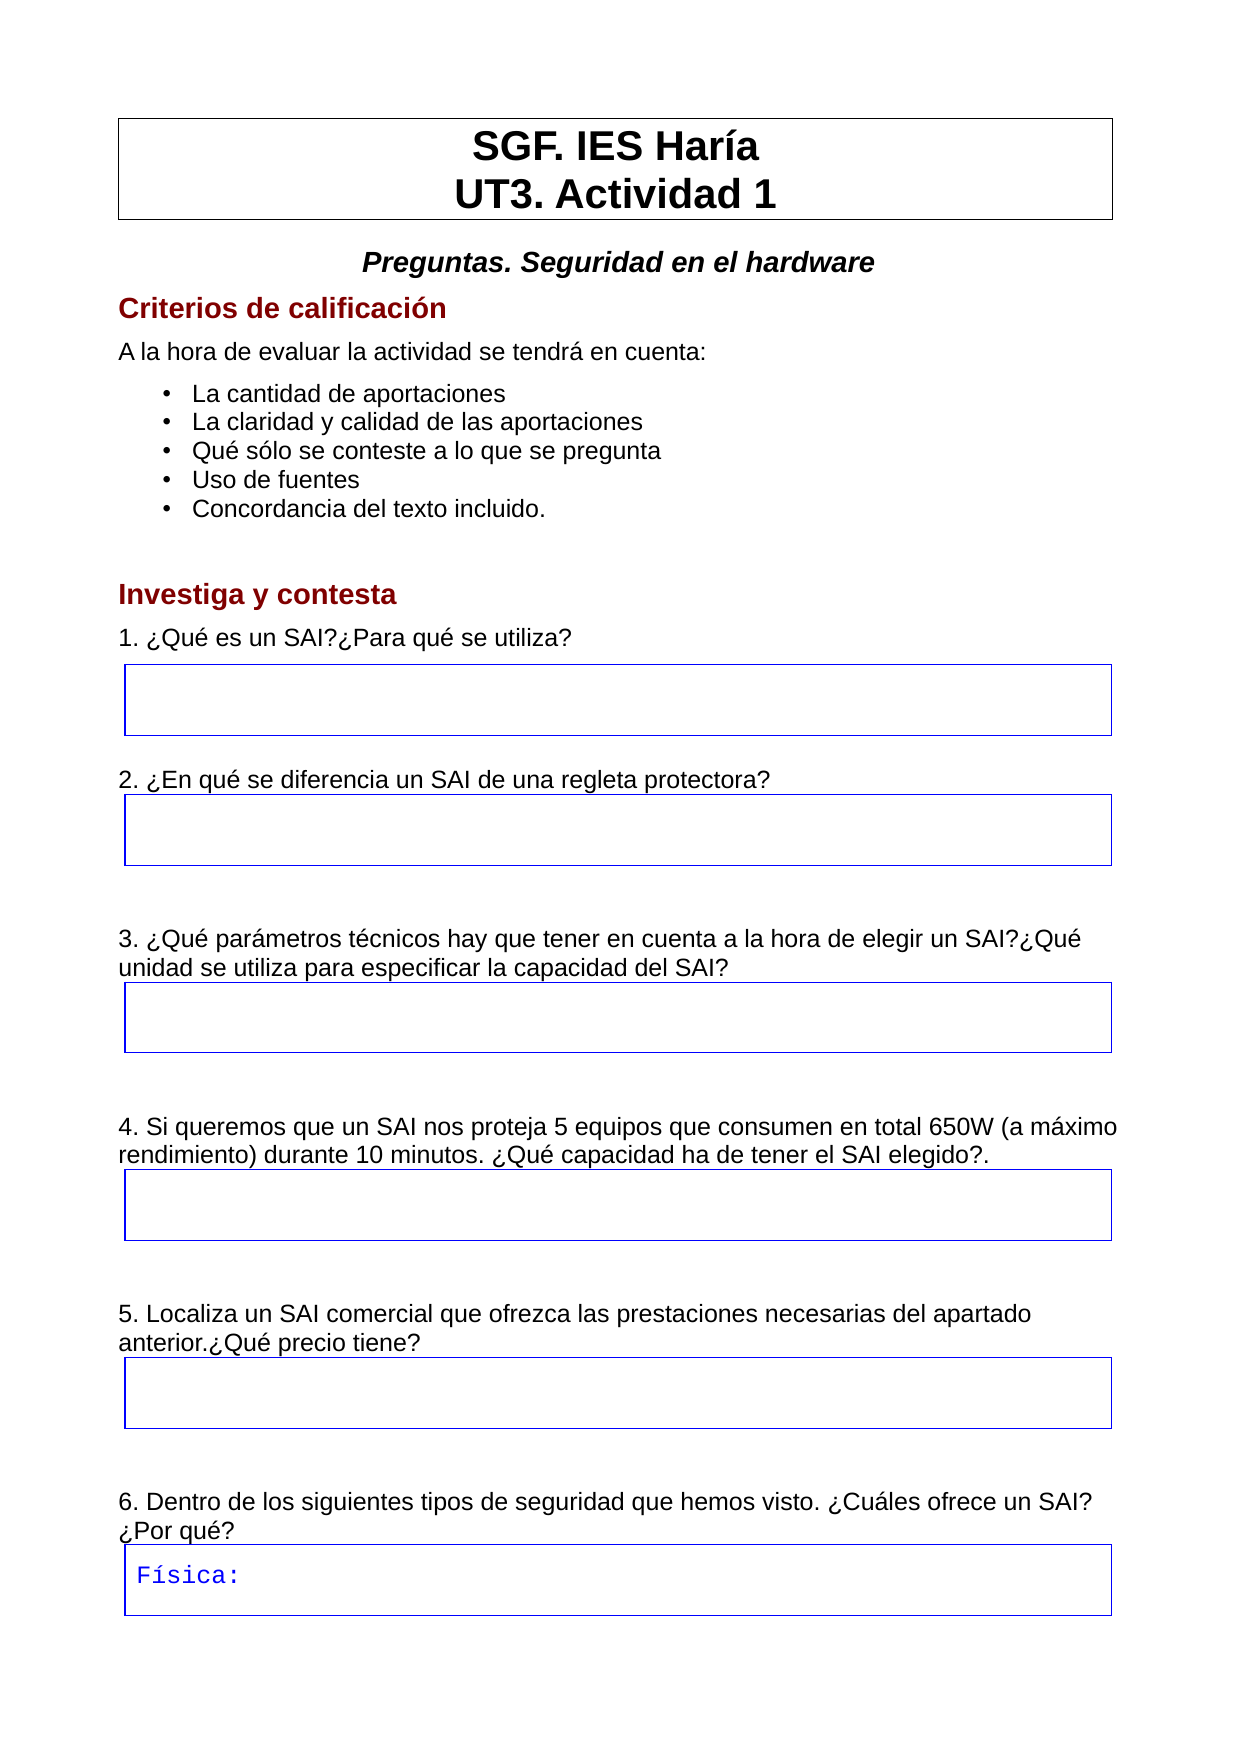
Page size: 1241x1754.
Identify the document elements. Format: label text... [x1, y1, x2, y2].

text SGF. IES Haría [119, 119, 1112, 166]
text Investiga y contesta [118, 577, 1122, 611]
text 2. ¿En qué se diferencia un SAI de una regleta protectora? [118, 765, 1122, 794]
text 1. ¿Qué es un SAI?¿Para qué se utiliza? [118, 623, 1122, 652]
list Qué sólo se conteste a lo que se pregunta [162, 436, 1122, 465]
table_header [126, 1358, 1111, 1427]
table_header [126, 795, 1111, 865]
list Concordancia del texto incluido. [162, 494, 1122, 523]
text UT3. Actividad 1 [119, 166, 1112, 219]
subtitle Preguntas. Seguridad en el hardware [117, 245, 1122, 279]
list La claridad y calidad de las aportaciones [162, 407, 1122, 436]
list La cantidad de aportaciones [162, 378, 1122, 407]
table_header [126, 665, 1111, 735]
text 4. Si queremos que un SAI nos proteja 5 equipos que consumen en total 650W (a máximo rendimiento) durante 10 minutos. ¿Qué capacidad ha de tener el SAI elegido?. [118, 1112, 1122, 1169]
text 6. Dentro de los siguientes tipos de seguridad que hemos visto. ¿Cuáles ofrece un SAI?¿Por qué? [118, 1487, 1122, 1544]
table_header Física: [126, 1545, 1111, 1615]
text 5. Localiza un SAI comercial que ofrezca las prestaciones necesarias del apartado anterior.¿Qué precio tiene? [118, 1299, 1122, 1357]
table_header [126, 983, 1111, 1052]
text A la hora de evaluar la actividad se tendrá en cuenta: [118, 337, 1122, 366]
text Criterios de calificación [118, 291, 1122, 325]
table_header [126, 1170, 1111, 1240]
text 3. ¿Qué parámetros técnicos hay que tener en cuenta a la hora de elegir un SAI?¿Qué unidad se utiliza para especificar la capacidad del SAI? [118, 924, 1122, 982]
list Uso de fuentes [162, 465, 1122, 494]
